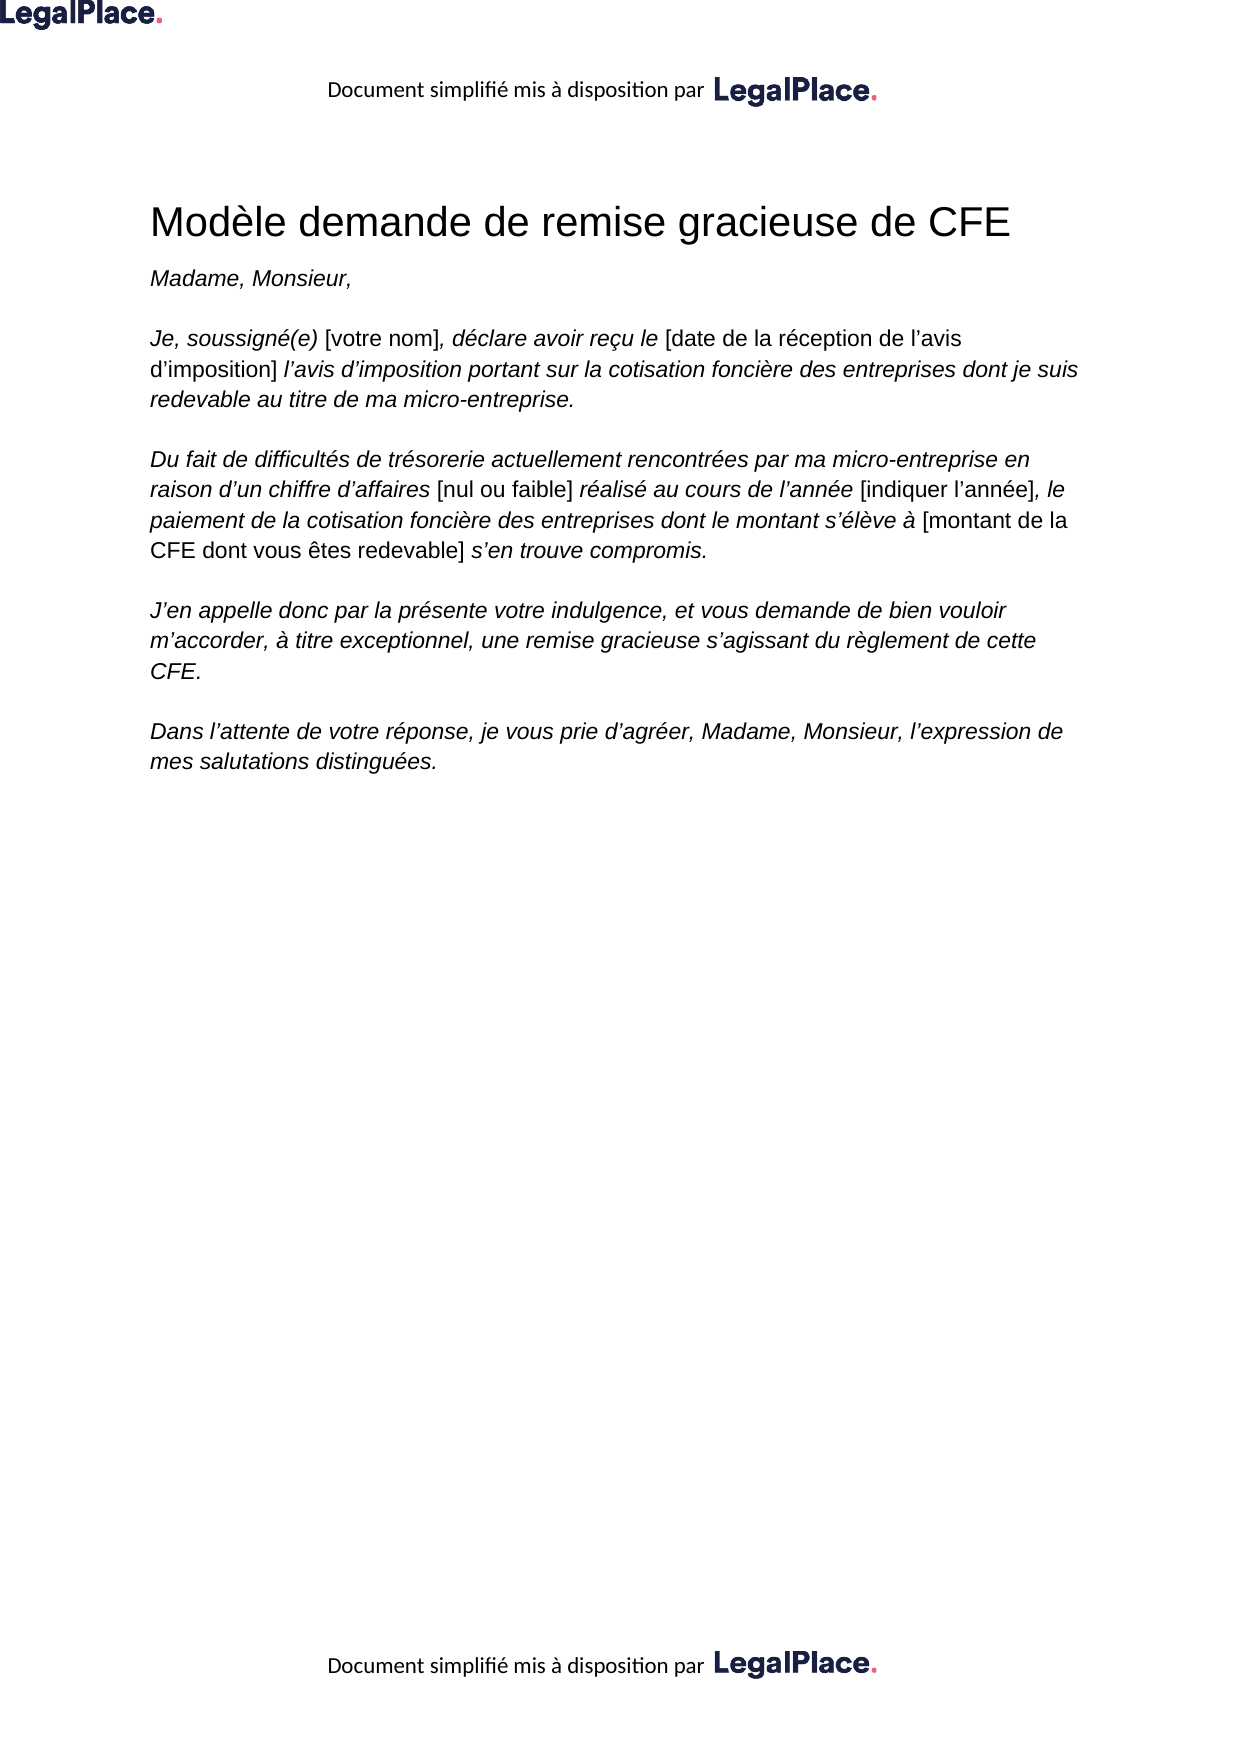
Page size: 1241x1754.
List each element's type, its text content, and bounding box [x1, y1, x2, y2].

text Madame, Monsieur, [150, 265, 1090, 291]
picture [714, 77, 877, 107]
text Dans l’attente de votre réponse, je vous prie d’agréer, Madame, Monsieur, l’expression de mes salutations distinguées. [150, 718, 1090, 775]
text J’en appelle donc par la présente votre indulgence, et vous demande de bien vouloir m’accorder, à titre exceptionnel, une remise gracieuse s’agissant du règlement de cette CFE. [150, 597, 1090, 684]
text Du fait de difficultés de trésorerie actuellement rencontrées par ma micro-entreprise en raison d’un chiffre d’affaires [nul ou faible] réalisé au cours de l’année [indiquer l’année], le paiement de la cotisation foncière des entreprises dont le montant s’élève à [montant de la CFE dont vous êtes redevable] s’en trouve compromis. [150, 446, 1090, 563]
picture [714, 1651, 877, 1679]
text Je, soussigné(e) [votre nom], déclare avoir reçu le [date de la réception de l’avis d’imposition] l’avis d’imposition portant sur la cotisation foncière des entreprises dont je suis redevable au titre de ma micro-entreprise. [150, 325, 1090, 412]
subtitle Modèle demande de remise gracieuse de CFE [150, 197, 1090, 245]
picture [0, 0, 162, 30]
